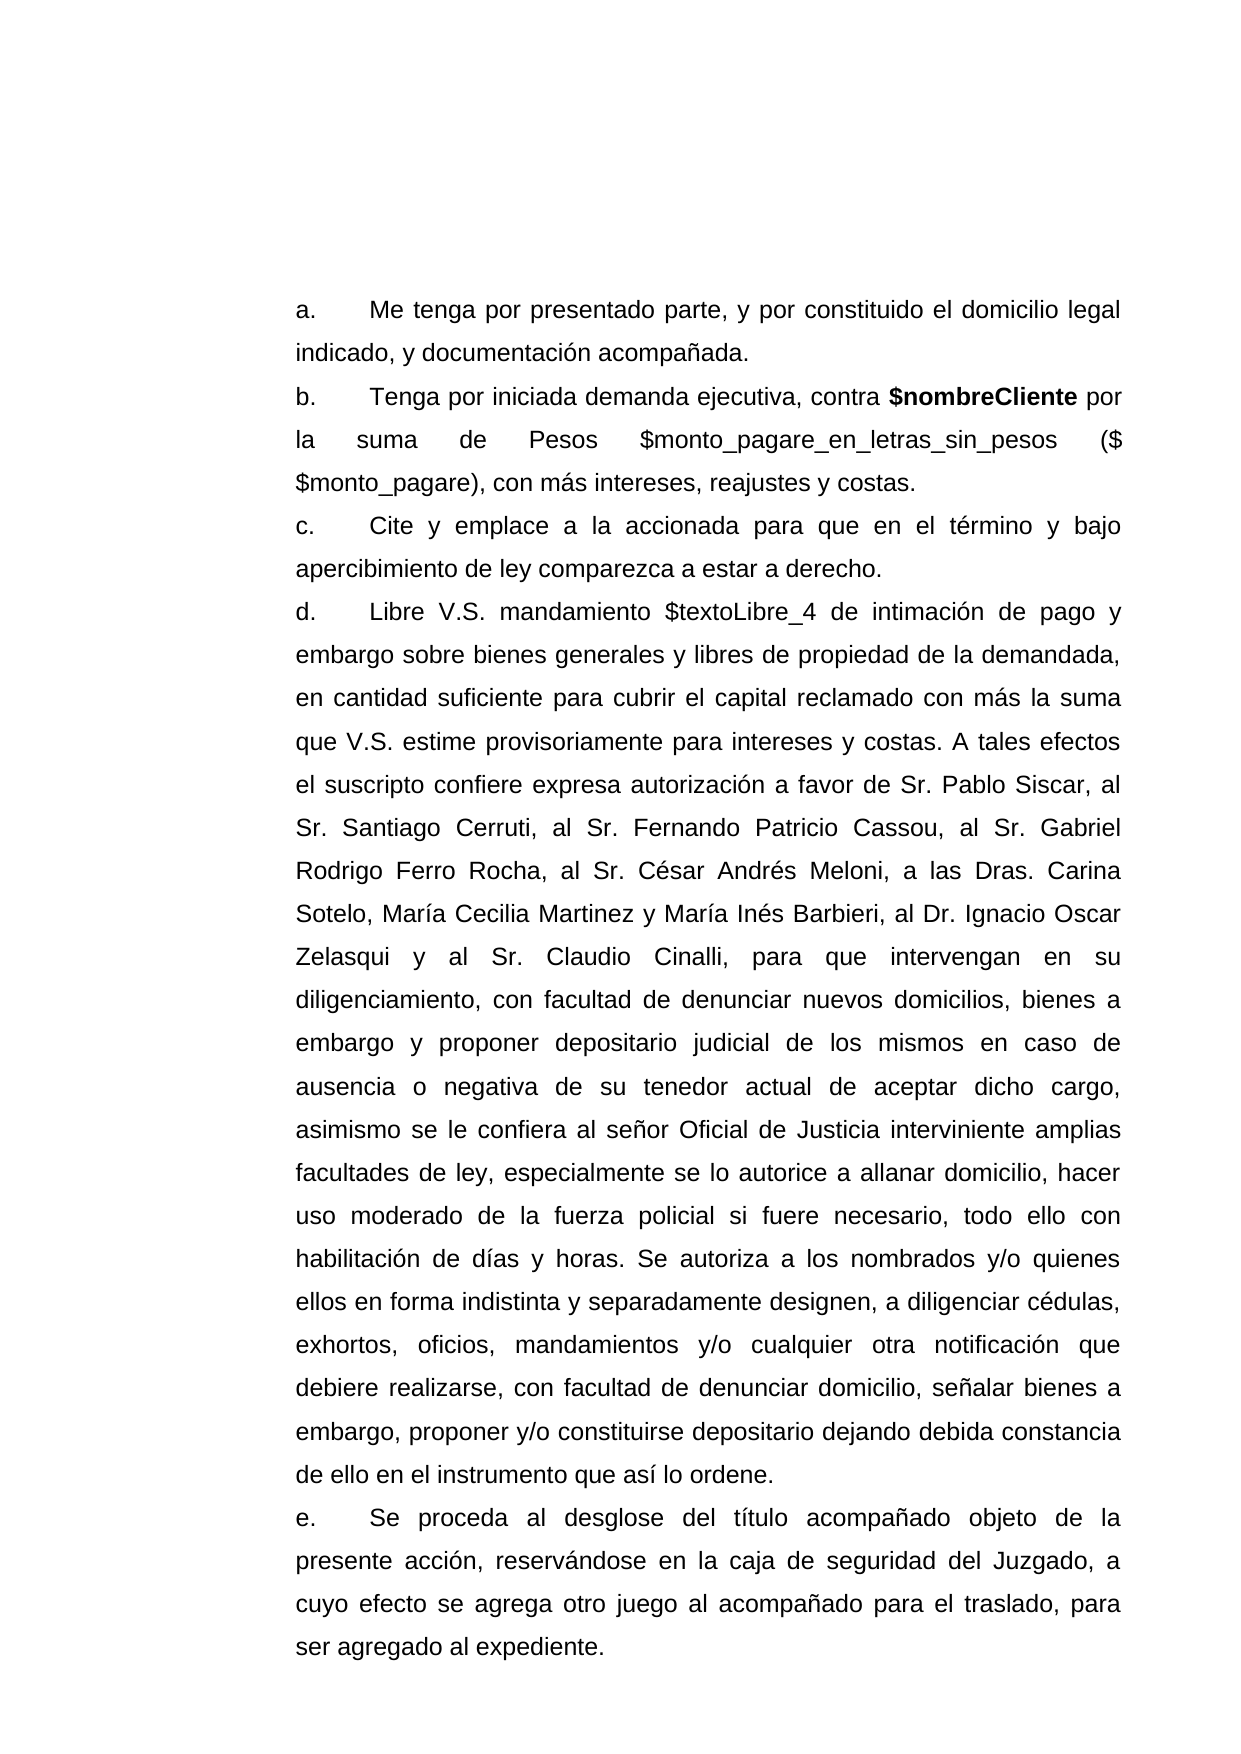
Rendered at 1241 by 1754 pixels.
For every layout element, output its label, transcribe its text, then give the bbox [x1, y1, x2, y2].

text c. Cite y emplace a la accionada para que en el término y bajo apercibimiento de ley comparezca a estar a derecho. [295, 511, 1122, 583]
text e. Se proceda al desglose del título acompañado objeto de la presente acción, reservándose en la caja de seguridad del Juzgado, a cuyo efecto se agrega otro juego al acompañado para el traslado, para ser agregado al expediente. [295, 1503, 1122, 1661]
text a. Me tenga por presentado parte, y por constituido el domicilio legal indicado, y documentación acompañada. [295, 295, 1122, 367]
text b. Tenga por iniciada demanda ejecutiva, contra $nombreCliente por la suma de Pesos $monto_pagare_en_letras_sin_pesos ($$monto_pagare), con más intereses, reajustes y costas. [295, 382, 1122, 497]
text d. Libre V.S. mandamiento $textoLibre_4 de intimación de pago y embargo sobre bienes generales y libres de propiedad de la demandada, en cantidad suficiente para cubrir el capital reclamado con más la suma que V.S. estime provisoriamente para intereses y costas. A tales efectos el suscripto confiere expresa autorización a favor de Sr. Pablo Siscar, al Sr. Santiago Cerruti, al Sr. Fernando Patricio Cassou, al Sr. Gabriel Rodrigo Ferro Rocha, al Sr. César Andrés Meloni, a las Dras. Carina Sotelo, María Cecilia Martinez y María Inés Barbieri, al Dr. Ignacio Oscar Zelasqui y al Sr. Claudio Cinalli, para que intervengan en su diligenciamiento, con facultad de denunciar nuevos domicilios, bienes a embargo y proponer depositario judicial de los mismos en caso de ausencia o negativa de su tenedor actual de aceptar dicho cargo, asimismo se le confiera al señor Oficial de Justicia interviniente amplias facultades de ley, especialmente se lo autorice a allanar domicilio, hacer uso moderado de la fuerza policial si fuere necesario, todo ello con habilitación de días y horas. Se autoriza a los nombrados y/o quienes ellos en forma indistinta y separadamente designen, a diligenciar cédulas, exhortos, oficios, mandamientos y/o cualquier otra notificación que debiere realizarse, con facultad de denunciar domicilio, señalar bienes a embargo, proponer y/o constituirse depositario dejando debida constancia de ello en el instrumento que así lo ordene. [295, 597, 1122, 1488]
